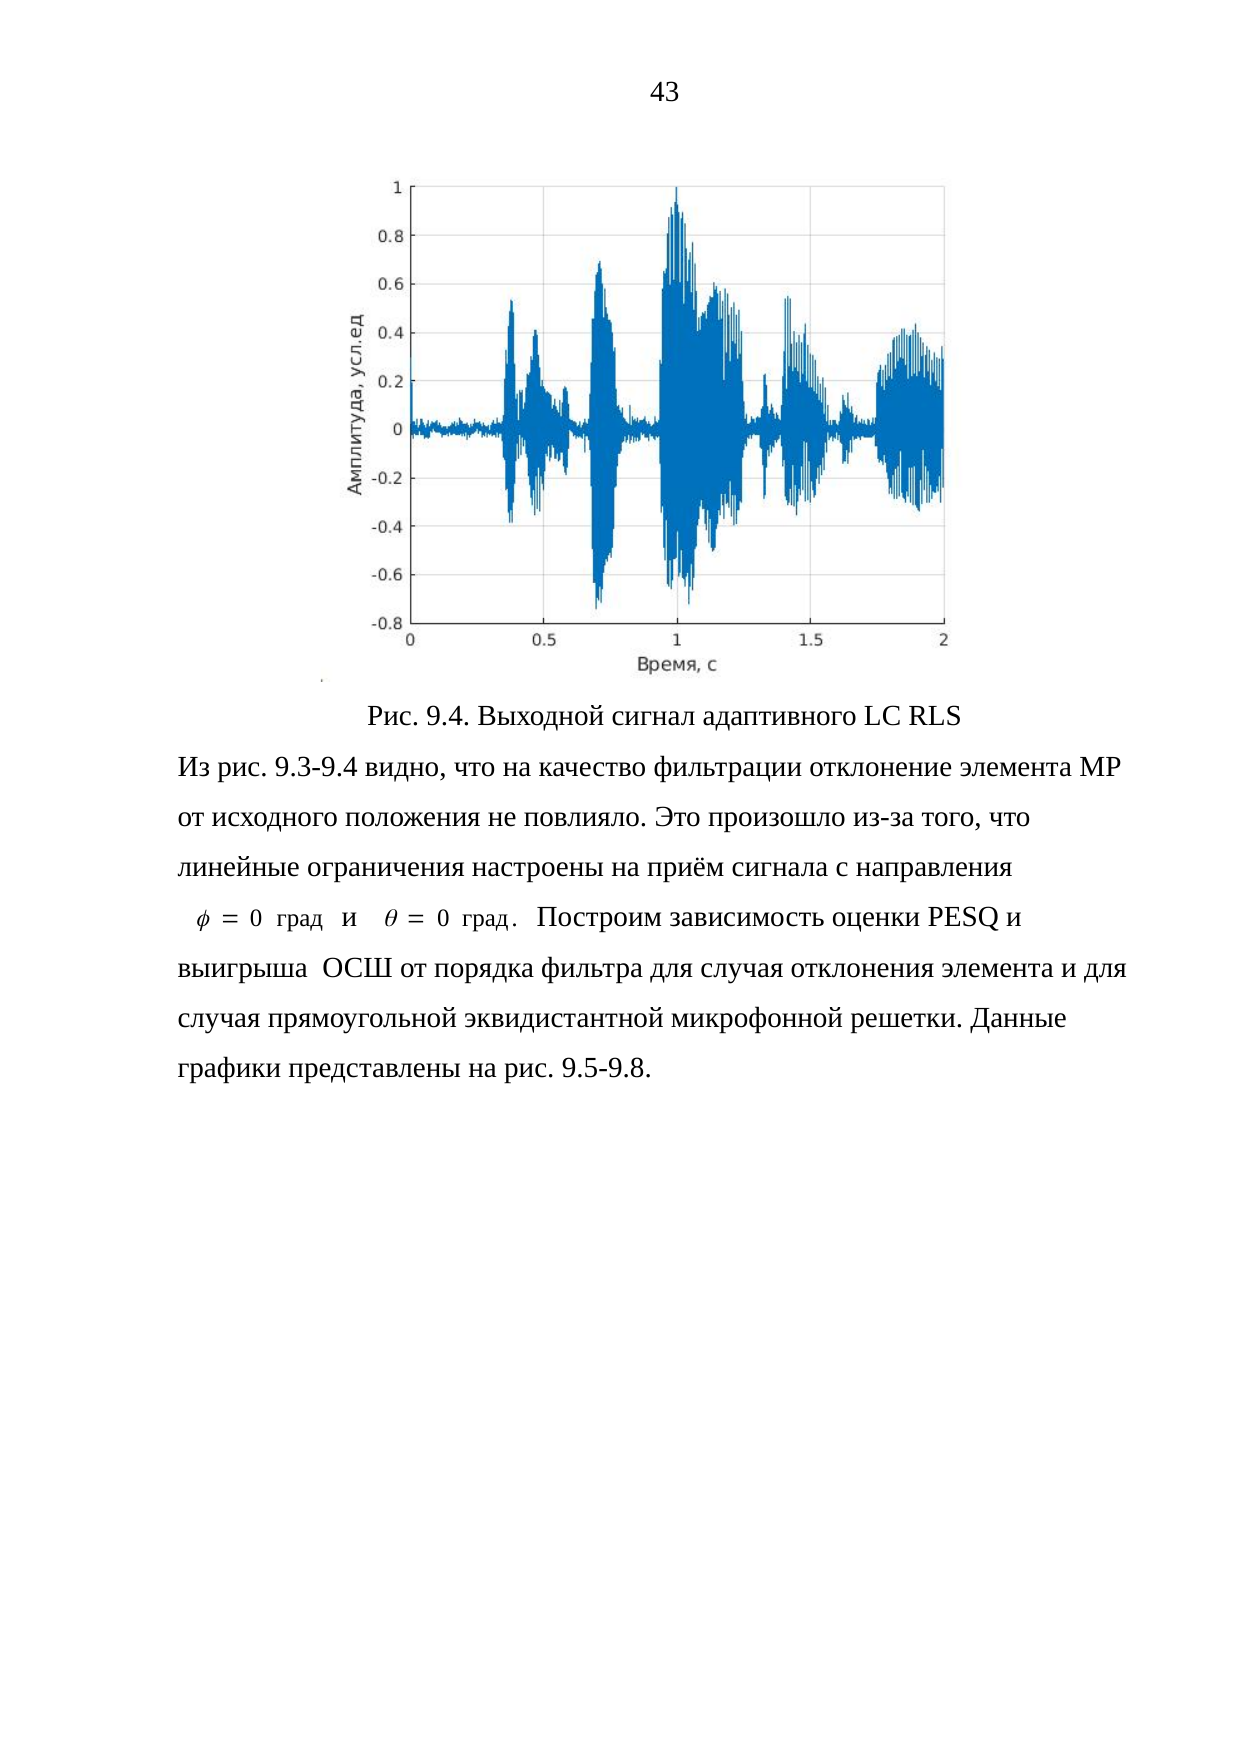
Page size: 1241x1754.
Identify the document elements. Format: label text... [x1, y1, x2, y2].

picture [320, 147, 1009, 682]
text Рис. 9.4. Выходной сигнал адаптивного LC RLS [177, 148, 1152, 732]
text Из рис. 9.3-9.4 видно, что на качество фильтрации отклонение элемента МР от исходного положения не повлияло. Это произошло из-за того, что линейные ограничения настроены на приём сигнала с направленияи Построим зависимость оценки PESQ и выигрыша ОСШ от порядка фильтра для случая отклонения элемента и для случая прямоугольной эквидистантной микрофонной решетки. Данные графики представлены на рис. 9.5-9.8. [177, 749, 1152, 1084]
